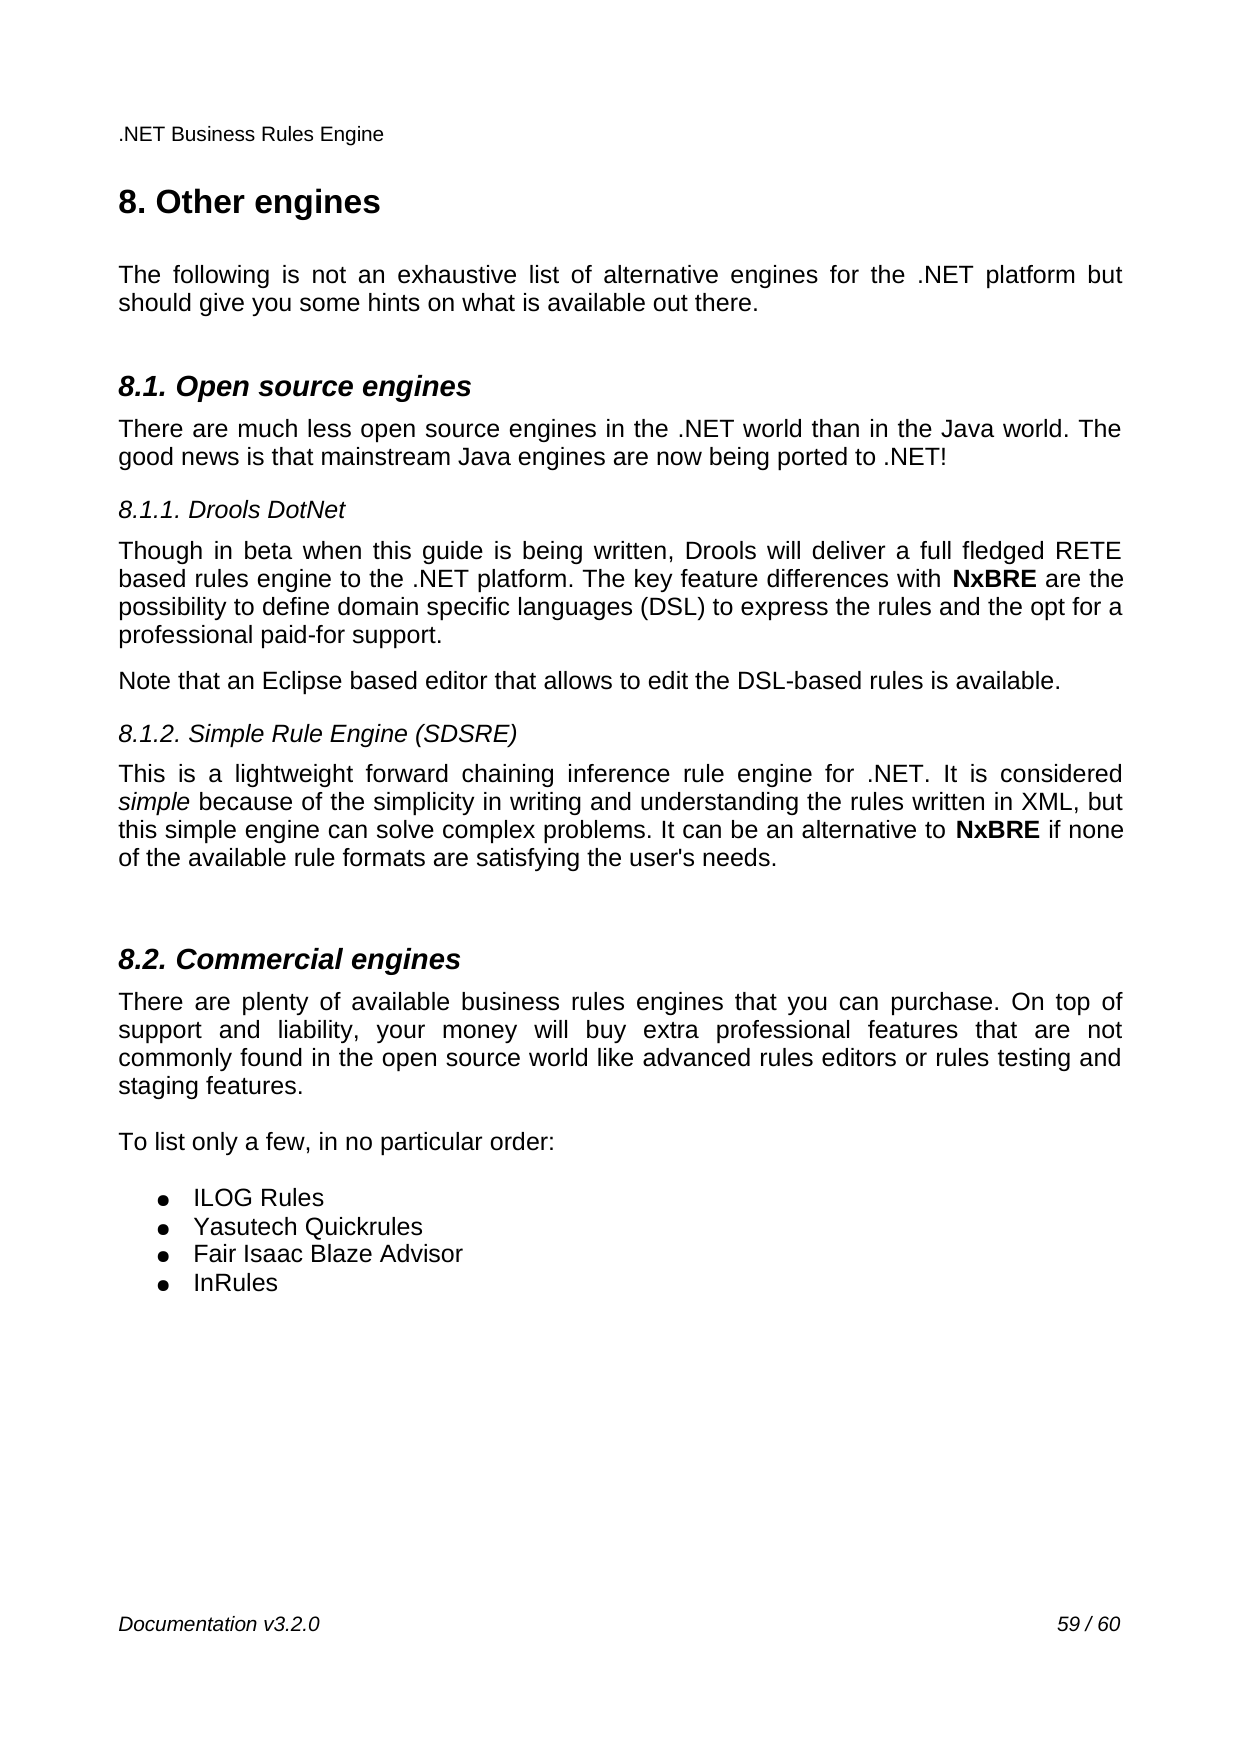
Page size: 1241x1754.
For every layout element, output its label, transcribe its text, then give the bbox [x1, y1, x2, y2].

text Note that an Eclipse based editor that allows to edit the DSL-based rules is available. [118, 666, 1124, 694]
subtitle Commercial engines [118, 943, 1124, 976]
list InRules [156, 1268, 1124, 1296]
subtitle Open source engines [118, 370, 1124, 403]
text There are plenty of available business rules engines that you can purchase. On top of support and liability, your money will buy extra professional features that are not commonly found in the open source world like advanced rules editors or rules testing and staging features. [118, 988, 1124, 1100]
list ILOG Rules [156, 1184, 1124, 1212]
text To list only a few, in no particular order: [118, 1128, 1124, 1184]
text This is a lightweight forward chaining inference rule engine for .NET. It is considered simple because of the simplicity in writing and understanding the rules written in XML, but this simple engine can solve complex problems. It can be an alternative to NxBRE if none of the available rule formats are satisfying the user's needs. [118, 760, 1124, 872]
text The following is not an exhaustive list of alternative engines for the .NET platform but should give you some hints on what is available out there. [118, 261, 1124, 317]
subtitle Simple Rule Engine (SDSRE) [118, 719, 1124, 747]
subtitle Other engines [118, 183, 1124, 220]
subtitle Drools DotNet [118, 496, 1124, 524]
list Yasutech Quickrules [156, 1212, 1124, 1240]
text Though in beta when this guide is being written, Drools will deliver a full fledged RETE based rules engine to the .NET platform. The key feature differences with NxBRE are the possibility to define domain specific languages (DSL) to express the rules and the opt for a professional paid-for support. [118, 537, 1124, 649]
list Fair Isaac Blaze Advisor [156, 1240, 1124, 1268]
text There are much less open source engines in the .NET world than in the Java world. The good news is that mainstream Java engines are now being ported to .NET! [118, 415, 1124, 471]
